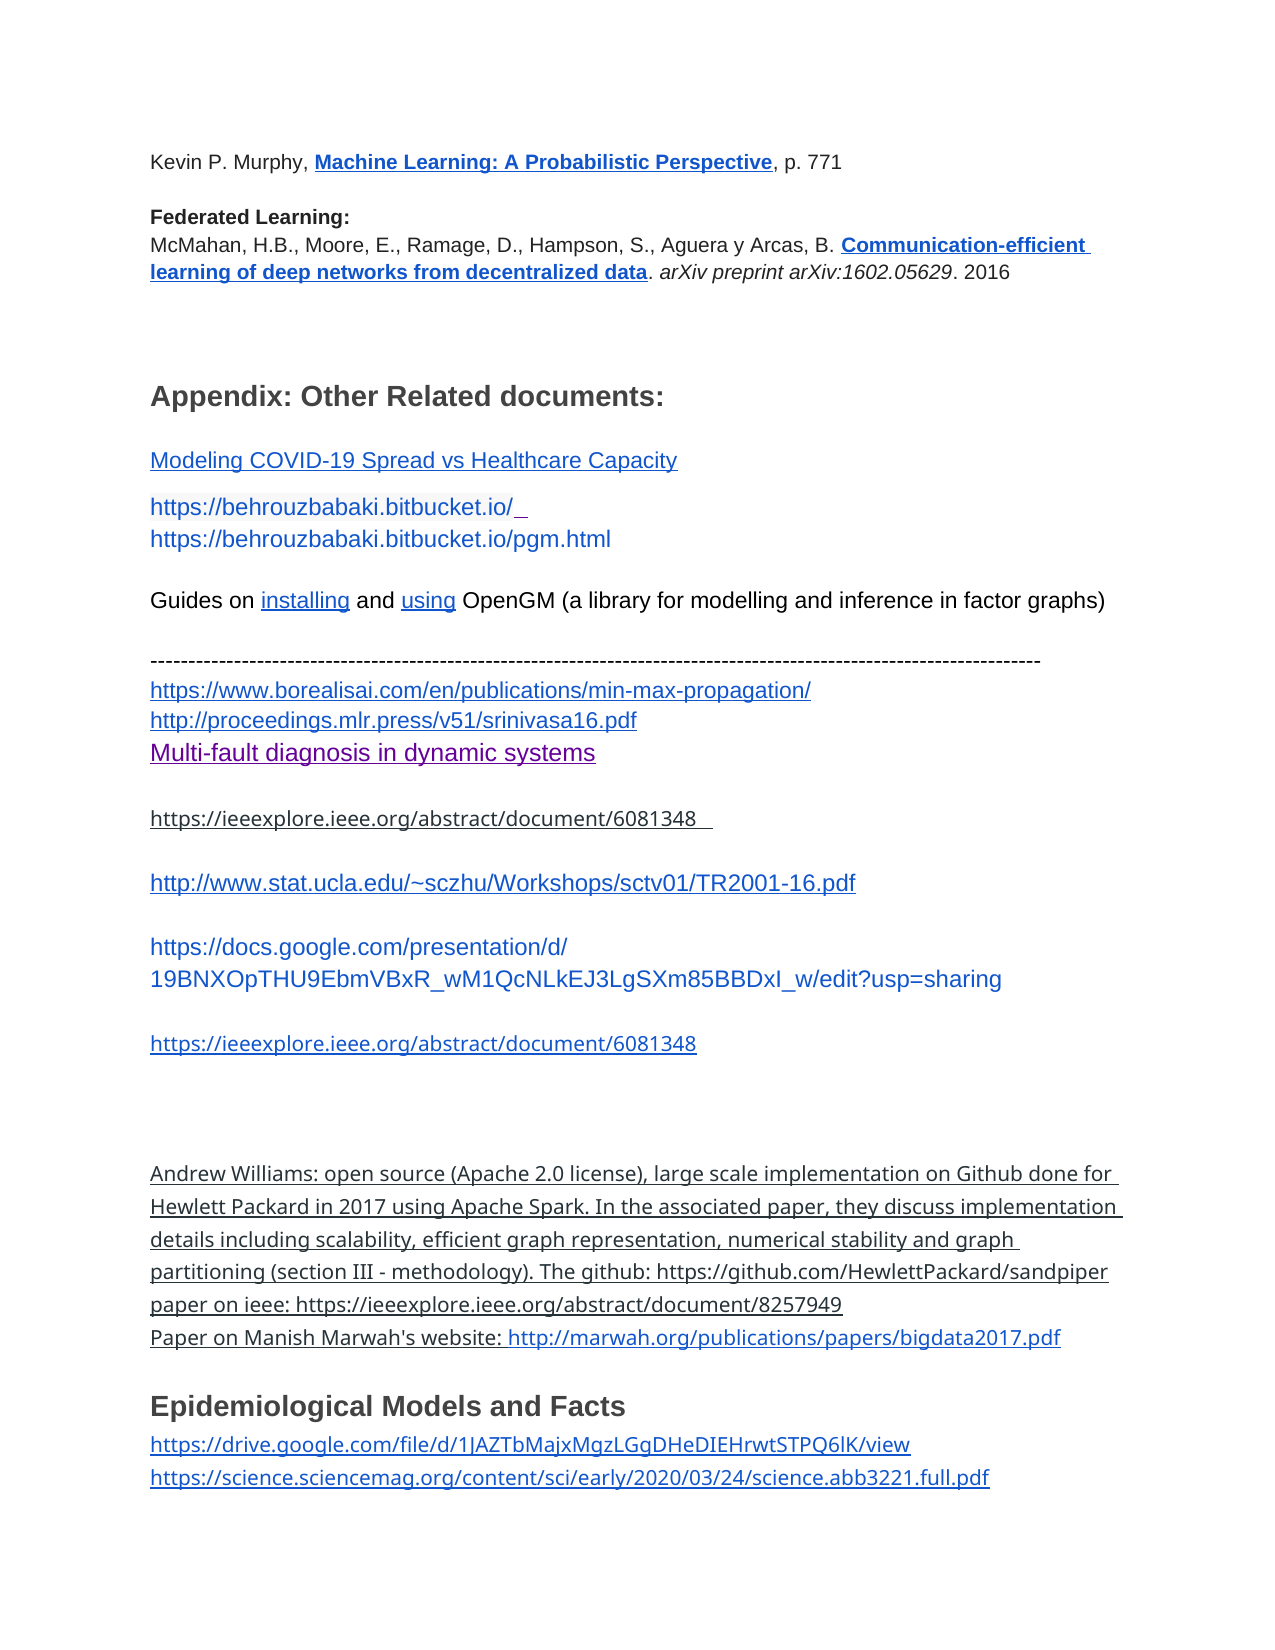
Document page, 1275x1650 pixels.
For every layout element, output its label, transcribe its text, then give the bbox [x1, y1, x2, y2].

text https://behrouzbabaki.bitbucket.io/ [150, 493, 1125, 521]
subtitle Epidemiological Models and Facts [150, 1388, 1125, 1422]
text McMahan, H.B., Moore, E., Ramage, D., Hampson, S., Aguera y Arcas, B. Communication-efficient learning of deep networks from decentralized data. arXiv preprint arXiv:1602.05629. 2016 [150, 232, 1125, 284]
text Guides on installing and using OpenGM (a library for modelling and inference in factor graphs) [150, 587, 1125, 613]
text http://www.stat.ucla.edu/~sczhu/Workshops/sctv01/TR2001-16.pdf [150, 869, 1125, 897]
text Paper on Manish Marwah's website: http://marwah.org/publications/papers/bigdata2017.pdf [150, 1323, 1125, 1351]
text --------------------------------------------------------------------------------------------------------------------- [150, 647, 1125, 673]
text https://www.borealisai.com/en/publications/min-max-propagation/ [150, 677, 1125, 704]
text https://science.sciencemag.org/content/sci/early/2020/03/24/science.abb3221.full.pdf [150, 1463, 1125, 1491]
text Multi-fault diagnosis in dynamic systems [150, 738, 1125, 766]
text https://docs.google.com/presentation/d/19BNXOpTHU9EbmVBxR_wM1QcNLkEJ3LgSXm85BBDxI_w/edit?usp=sharing [150, 933, 1125, 992]
text paper on ieee: https://ieeexplore.ieee.org/abstract/document/8257949 [150, 1290, 1125, 1318]
text Federated Learning: [150, 205, 1125, 229]
subtitle Appendix: Other Related documents: [150, 379, 1125, 413]
text Andrew Williams: open source (Apache 2.0 license), large scale implementation on Github done for Hewlett Packard in 2017 using Apache Spark. In the associated paper, they discuss implementation details including scalability, efficient graph representation, numerical stability and graph partitioning (section III - methodology). The github: https://github.com/HewlettPackard/sandpiper [150, 1159, 1125, 1286]
text Kevin P. Murphy, Machine Learning: A Probabilistic Perspective, p. 771 [150, 150, 1125, 174]
text https://drive.google.com/file/d/1JAZTbMajxMgzLGgDHeDIEHrwtSTPQ6lK/view [150, 1430, 1125, 1459]
text https://ieeexplore.ieee.org/abstract/document/6081348 [697, 804, 1125, 832]
text http://proceedings.mlr.press/v51/srinivasa16.pdf [150, 707, 1125, 734]
text https://ieeexplore.ieee.org/abstract/document/6081348 [150, 1029, 1125, 1058]
text Modeling COVID-19 Spread vs Healthcare Capacity [150, 447, 1125, 474]
text https://behrouzbabaki.bitbucket.io/pgm.html [150, 525, 1125, 552]
